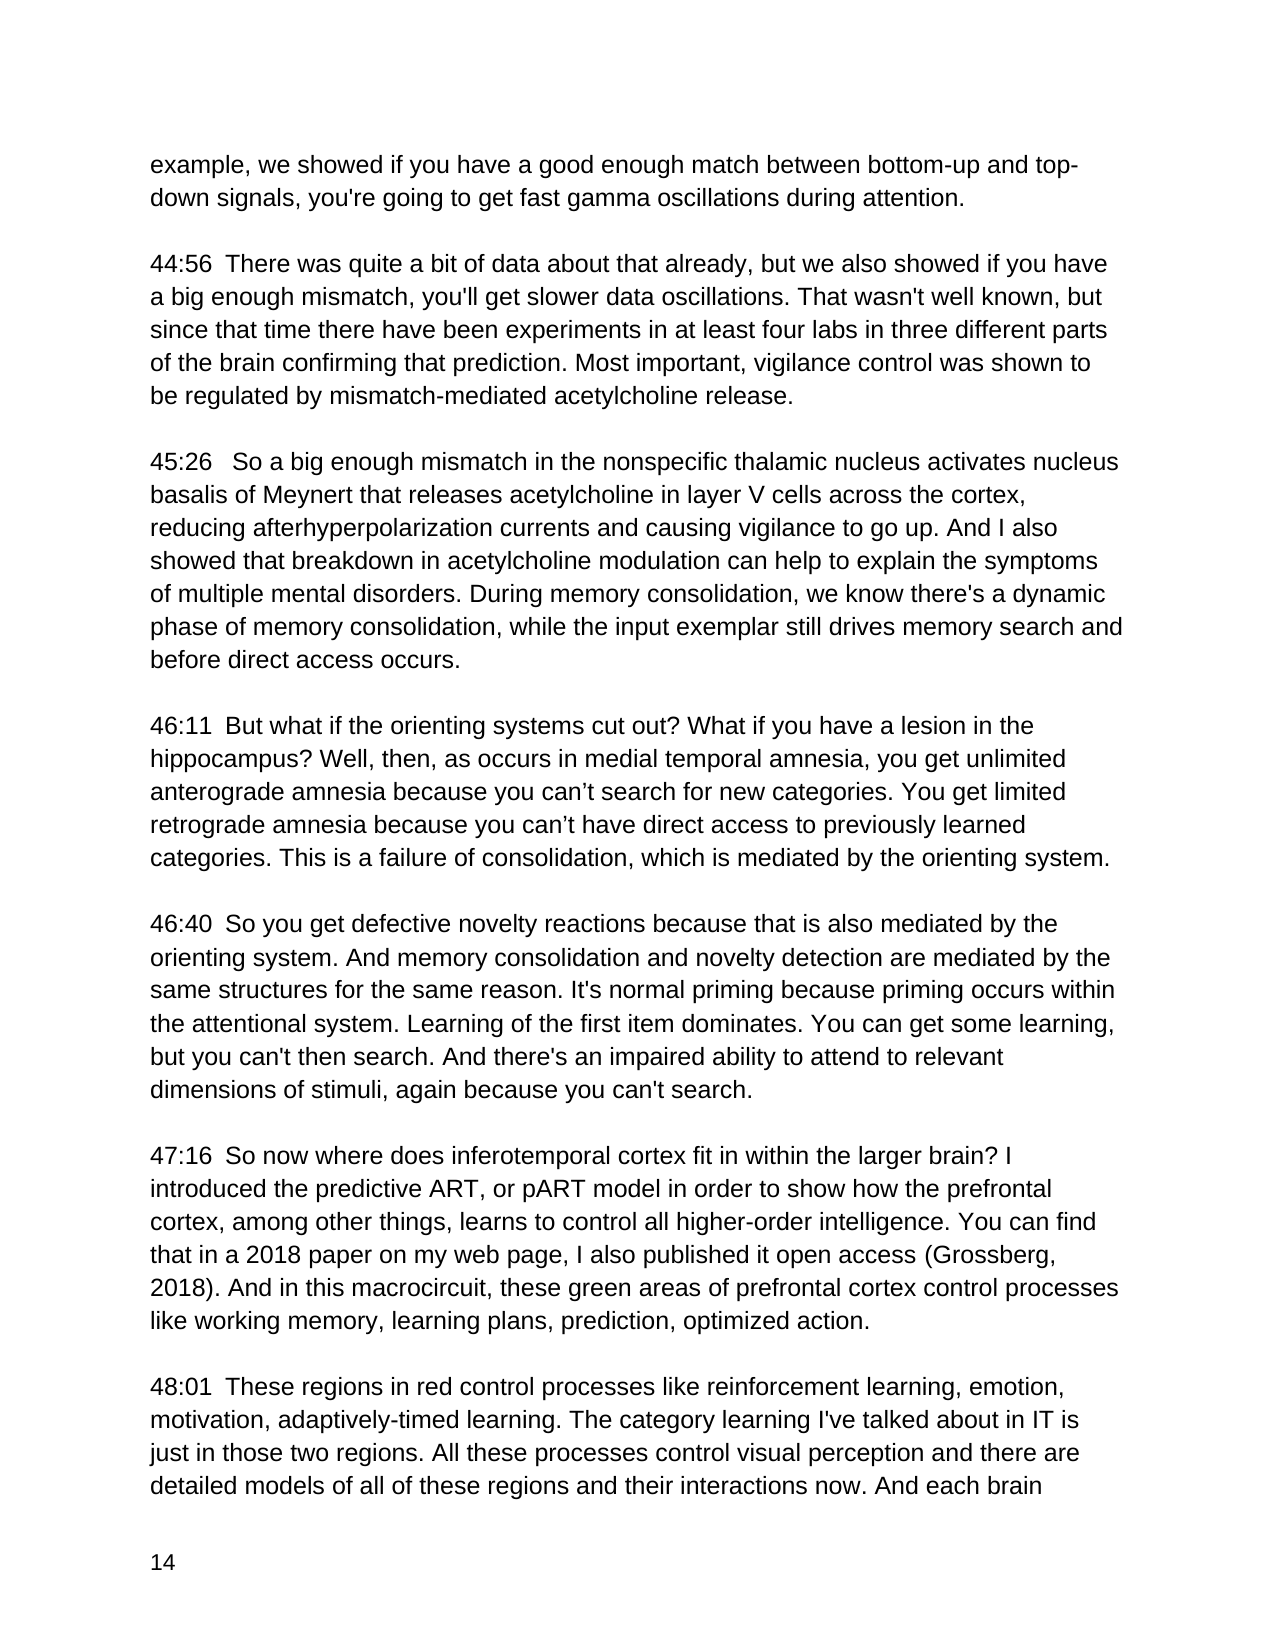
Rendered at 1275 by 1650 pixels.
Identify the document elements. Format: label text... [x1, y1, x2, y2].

text 44:56 There was quite a bit of data about that already, but we also showed if you have a big enough mismatch, you'll get slower data oscillations. That wasn't well known, but since that time there have been experiments in at least four labs in three different parts of the brain confirming that prediction. Most important, vigilance control was shown to be regulated by mismatch-mediated acetylcholine release. [150, 249, 1125, 410]
text 45:26 So a big enough mismatch in the nonspecific thalamic nucleus activates nucleus basalis of Meynert that releases acetylcholine in layer V cells across the cortex, reducing afterhyperpolarization currents and causing vigilance to go up. And I also showed that breakdown in acetylcholine modulation can help to explain the symptoms of multiple mental disorders. During memory consolidation, we know there's a dynamic phase of memory consolidation, while the input exemplar still drives memory search and before direct access occurs. [150, 447, 1125, 674]
text 47:16 So now where does inferotemporal cortex fit in within the larger brain? I introduced the predictive ART, or pART model in order to show how the prefrontal cortex, among other things, learns to control all higher-order intelligence. You can find that in a 2018 paper on my web page, I also published it open access (Grossberg, 2018). And in this macrocircuit, these green areas of prefrontal cortex control processes like working memory, learning plans, prediction, optimized action. [150, 1141, 1125, 1334]
text 48:01 These regions in red control processes like reinforcement learning, emotion, motivation, adaptively-timed learning. The category learning I've talked about in IT is just in those two regions. All these processes control visual perception and there are detailed models of all of these regions and their interactions now. And each brain [150, 1372, 1125, 1499]
text 46:11 But what if the orienting systems cut out? What if you have a lesion in the hippocampus? Well, then, as occurs in medial temporal amnesia, you get unlimited anterograde amnesia because you can’t search for new categories. You get limited retrograde amnesia because you can’t have direct access to previously learned categories. This is a failure of consolidation, which is mediated by the orienting system. [150, 711, 1125, 872]
text 46:40 So you get defective novelty reactions because that is also mediated by the orienting system. And memory consolidation and novelty detection are mediated by the same structures for the same reason. It's normal priming because priming occurs within the attentional system. Learning of the first item dominates. You can get some learning, but you can't then search. And there's an impaired ability to attend to relevant dimensions of stimuli, again because you can't search. [150, 909, 1125, 1103]
text example, we showed if you have a good enough match between bottom-up and top-down signals, you're going to get fast gamma oscillations during attention. [150, 150, 1125, 212]
